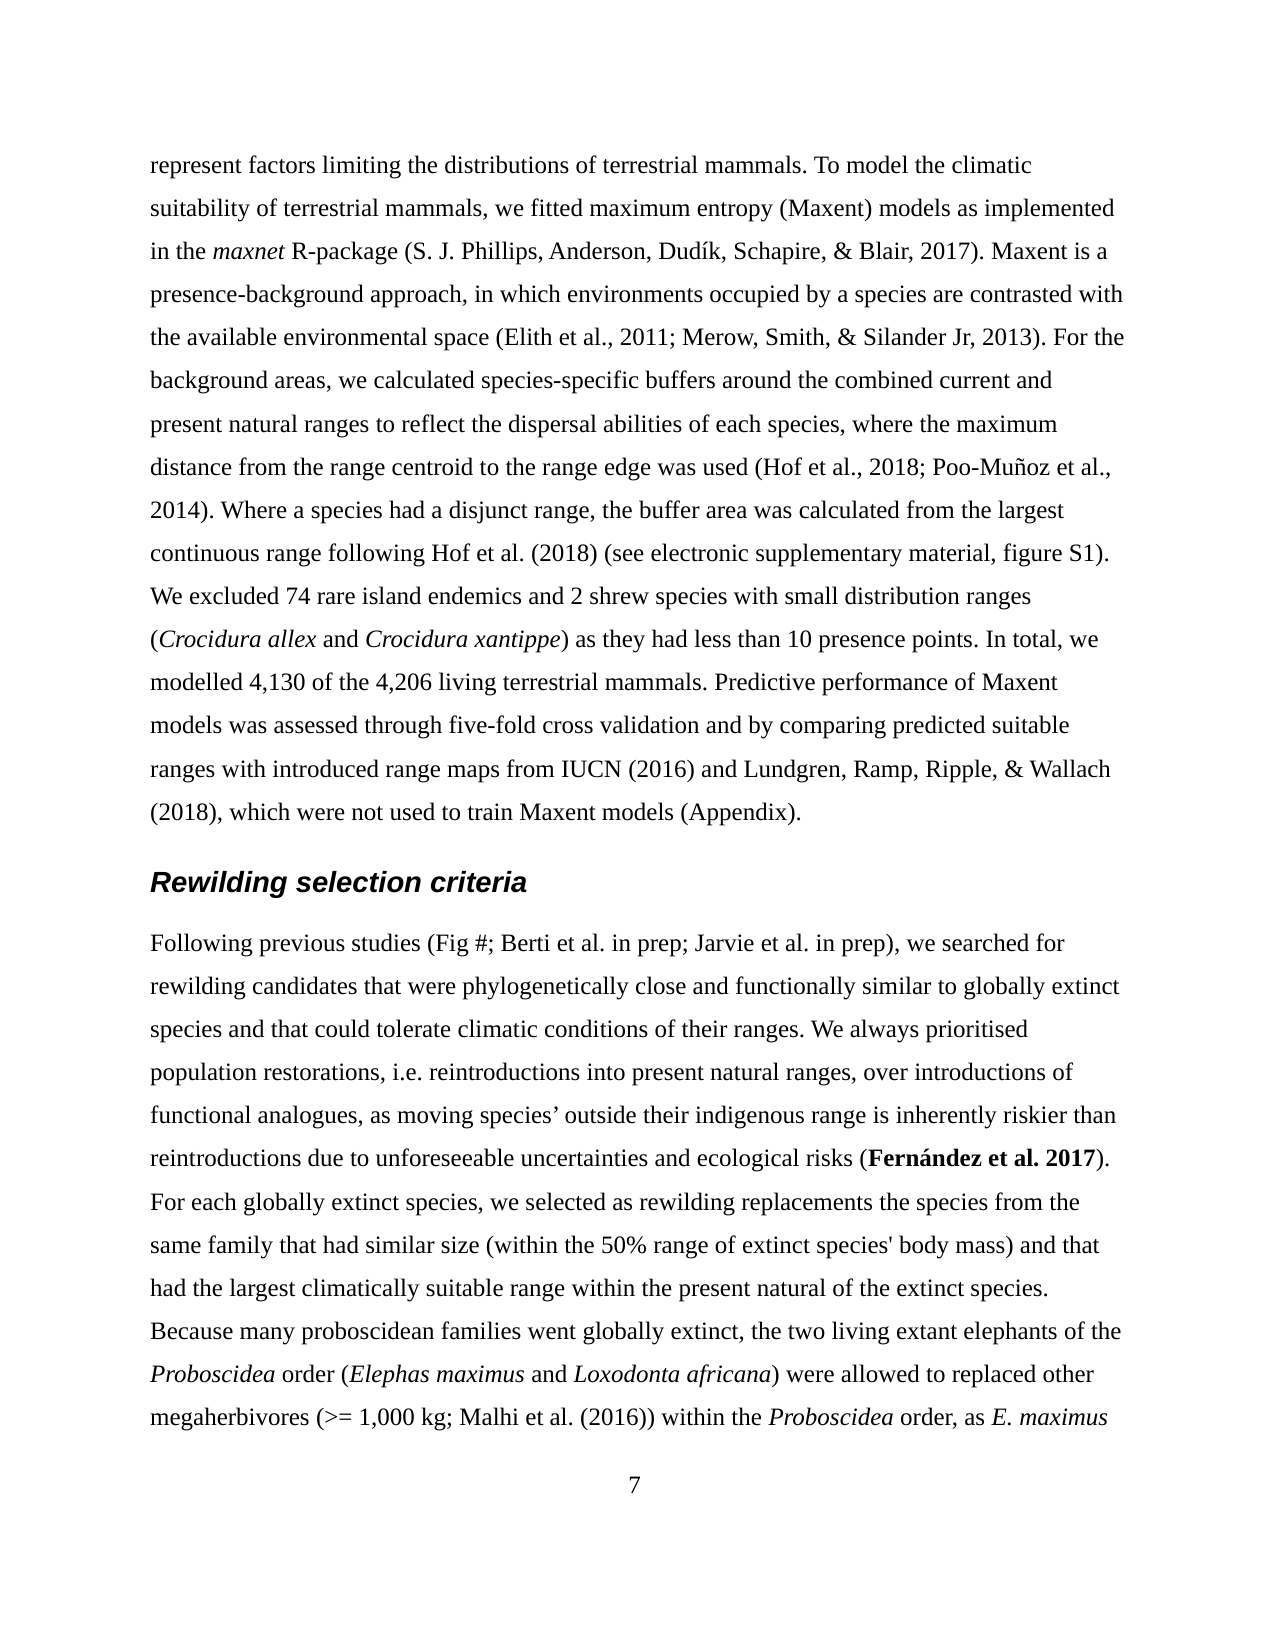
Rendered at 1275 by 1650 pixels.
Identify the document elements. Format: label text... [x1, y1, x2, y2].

text Following previous studies (Fig #; Berti et al. in prep; Jarvie et al. in prep), we searched for rewilding candidates that were phylogenetically close and functionally similar to globally extinct species and that could tolerate climatic conditions of their ranges. We always prioritised population restorations, i.e. reintroductions into present natural ranges, over introductions of functional analogues, as moving species’ outside their indigenous range is inherently riskier than reintroductions due to unforeseeable uncertainties and ecological risks (Fernández et al. 2017). For each globally extinct species, we selected as rewilding replacements the species from the same family that had similar size (within the 50% range of extinct species' body mass) and that had the largest climatically suitable range within the present natural of the extinct species. Because many proboscidean families went globally extinct, the two living extant elephants of the Proboscidea order (Elephas maximus and Loxodonta africana) were allowed to replaced other megaherbivores (>= 1,000 kg; Malhi et al. (2016)) within the Proboscidea order, as E. maximus [150, 928, 1125, 1431]
text represent factors limiting the distributions of terrestrial mammals. To model the climatic suitability of terrestrial mammals, we fitted maximum entropy (Maxent) models as implemented in the maxnet R-package (S. J. Phillips, Anderson, Dudík, Schapire, & Blair, 2017). Maxent is a presence-background approach, in which environments occupied by a species are contrasted with the available environmental space (Elith et al., 2011; Merow, Smith, & Silander Jr, 2013). For the background areas, we calculated species-specific buffers around the combined current and present natural ranges to reflect the dispersal abilities of each species, where the maximum distance from the range centroid to the range edge was used (Hof et al., 2018; Poo-Muñoz et al., 2014). Where a species had a disjunct range, the buffer area was calculated from the largest continuous range following Hof et al. (2018) (see electronic supplementary material, figure S1). We excluded 74 rare island endemics and 2 shrew species with small distribution ranges (Crocidura allex and Crocidura xantippe) as they had less than 10 presence points. In total, we modelled 4,130 of the 4,206 living terrestrial mammals. Predictive performance of Maxent models was assessed through five-fold cross validation and by comparing predicted suitable ranges with introduced range maps from IUCN (2016) and Lundgren, Ramp, Ripple, & Wallach (2018), which were not used to train Maxent models (Appendix). [150, 150, 1125, 826]
subtitle Rewilding selection criteria [150, 865, 1125, 898]
